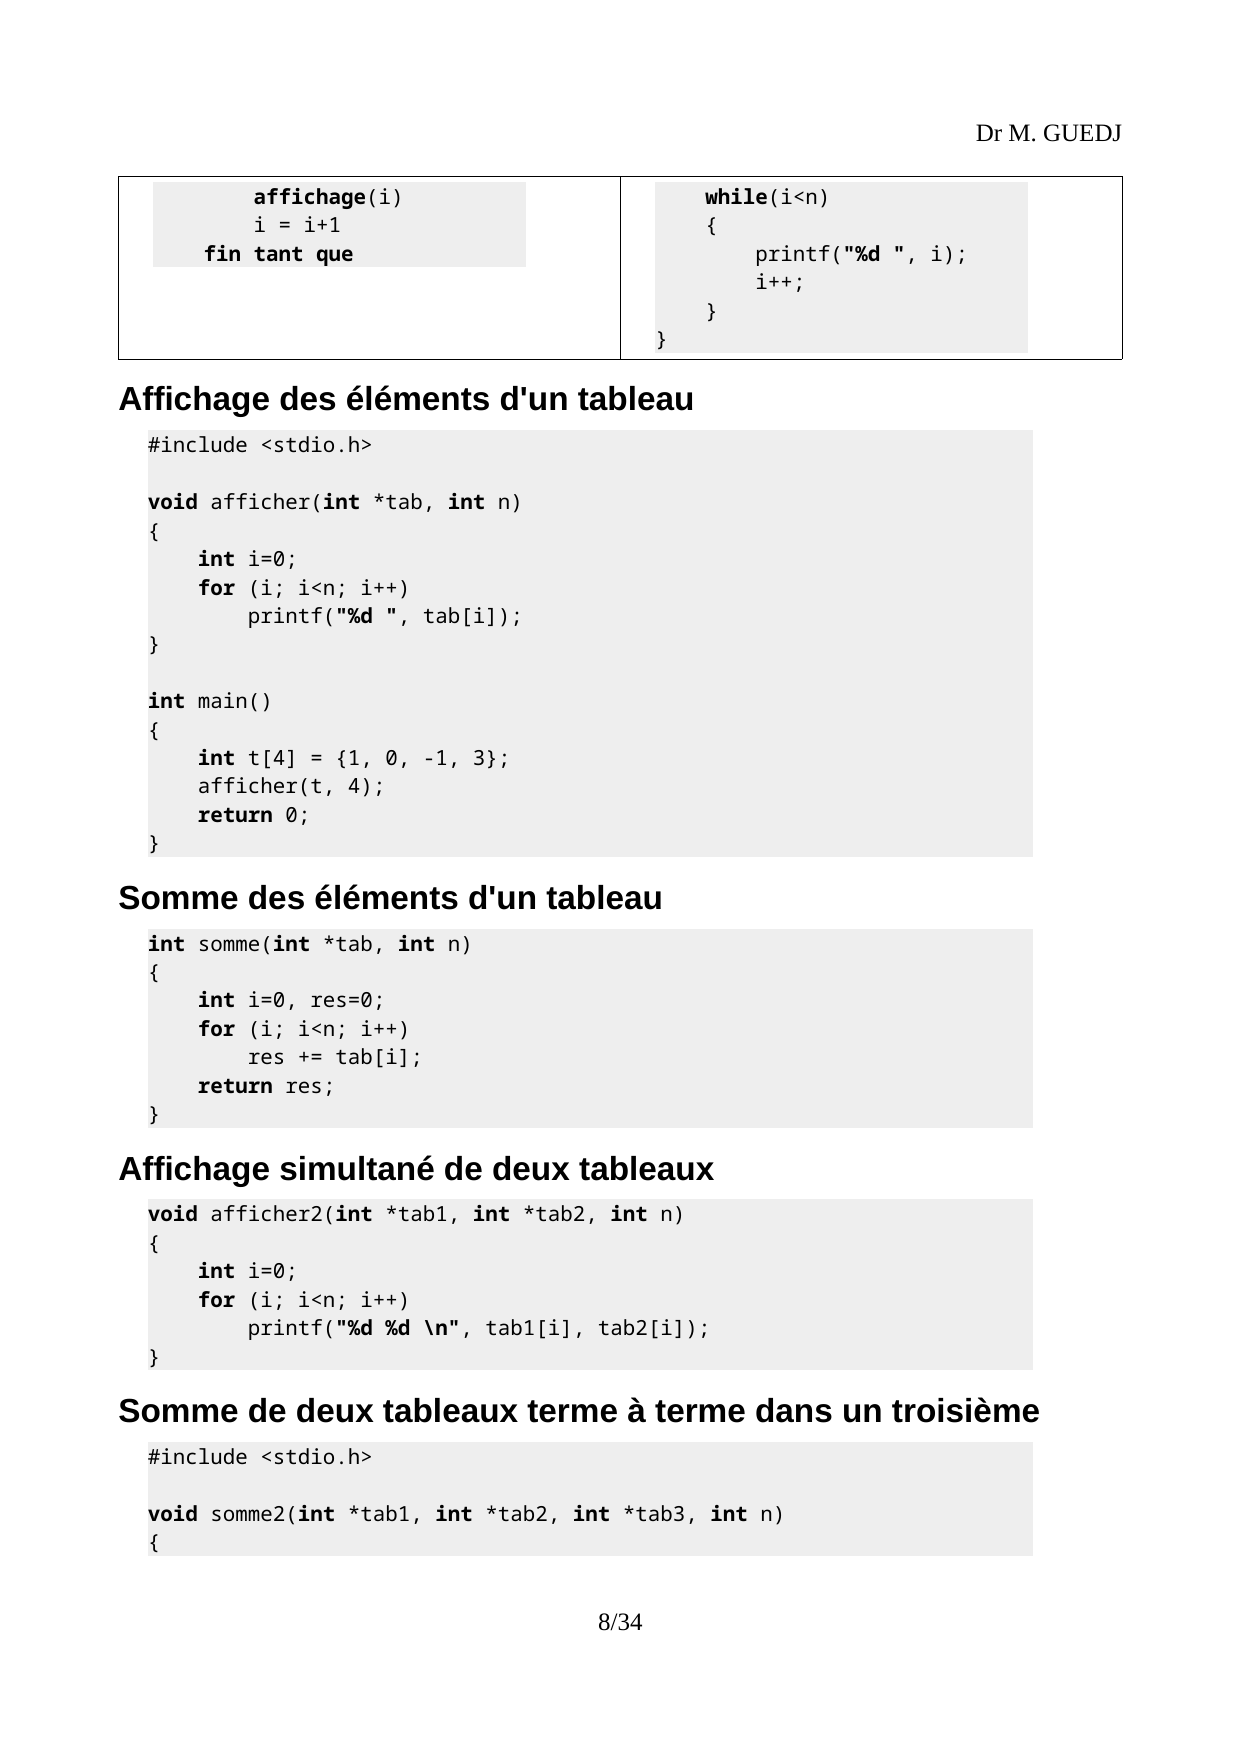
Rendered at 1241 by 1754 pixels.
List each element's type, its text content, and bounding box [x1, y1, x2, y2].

text return res; [148, 1071, 1033, 1099]
text for (i; i<n; i++) [148, 1014, 1033, 1042]
text int i=0; [148, 1256, 1033, 1285]
text { [148, 1228, 1033, 1256]
table_header while(i<n) { printf("%d ", i); i++; } } [621, 177, 1122, 358]
text return 0; [148, 800, 1033, 828]
text int t[4] = {1, 0, -1, 3}; [148, 743, 1033, 772]
text } [148, 828, 1033, 857]
text afficher(t, 4); [148, 772, 1033, 800]
text res += tab[i]; [148, 1042, 1033, 1071]
text #include <stdio.h> [148, 1442, 1033, 1470]
text int main() [148, 686, 1033, 715]
text int i=0, res=0; [148, 986, 1033, 1014]
text int i=0; [148, 544, 1033, 573]
text #include <stdio.h> [148, 430, 1033, 459]
text for (i; i<n; i++) [148, 1285, 1033, 1313]
text { [148, 957, 1033, 986]
subtitle Somme de deux tableaux terme à terme dans un troisième [118, 1391, 1122, 1429]
text printf("%d %d \n", tab1[i], tab2[i]); [148, 1313, 1033, 1342]
text void somme2(int *tab1, int *tab2, int *tab3, int n) [148, 1499, 1033, 1527]
text { [148, 516, 1033, 544]
text int somme(int *tab, int n) [148, 929, 1033, 957]
subtitle Affichage des éléments d'un tableau [118, 379, 1122, 418]
table_header affichage(i) i = i+1 fin tant que [119, 177, 620, 358]
text { [148, 715, 1033, 743]
text } [148, 1342, 1033, 1370]
text { [148, 1527, 1033, 1556]
text for (i; i<n; i++) [148, 573, 1033, 601]
text } [148, 629, 1033, 658]
text printf("%d ", tab[i]); [148, 601, 1033, 629]
subtitle Affichage simultané de deux tableaux [118, 1149, 1122, 1187]
subtitle Somme des éléments d'un tableau [118, 878, 1122, 916]
text } [148, 1099, 1033, 1128]
text void afficher2(int *tab1, int *tab2, int n) [148, 1199, 1033, 1228]
text void afficher(int *tab, int n) [148, 487, 1033, 516]
